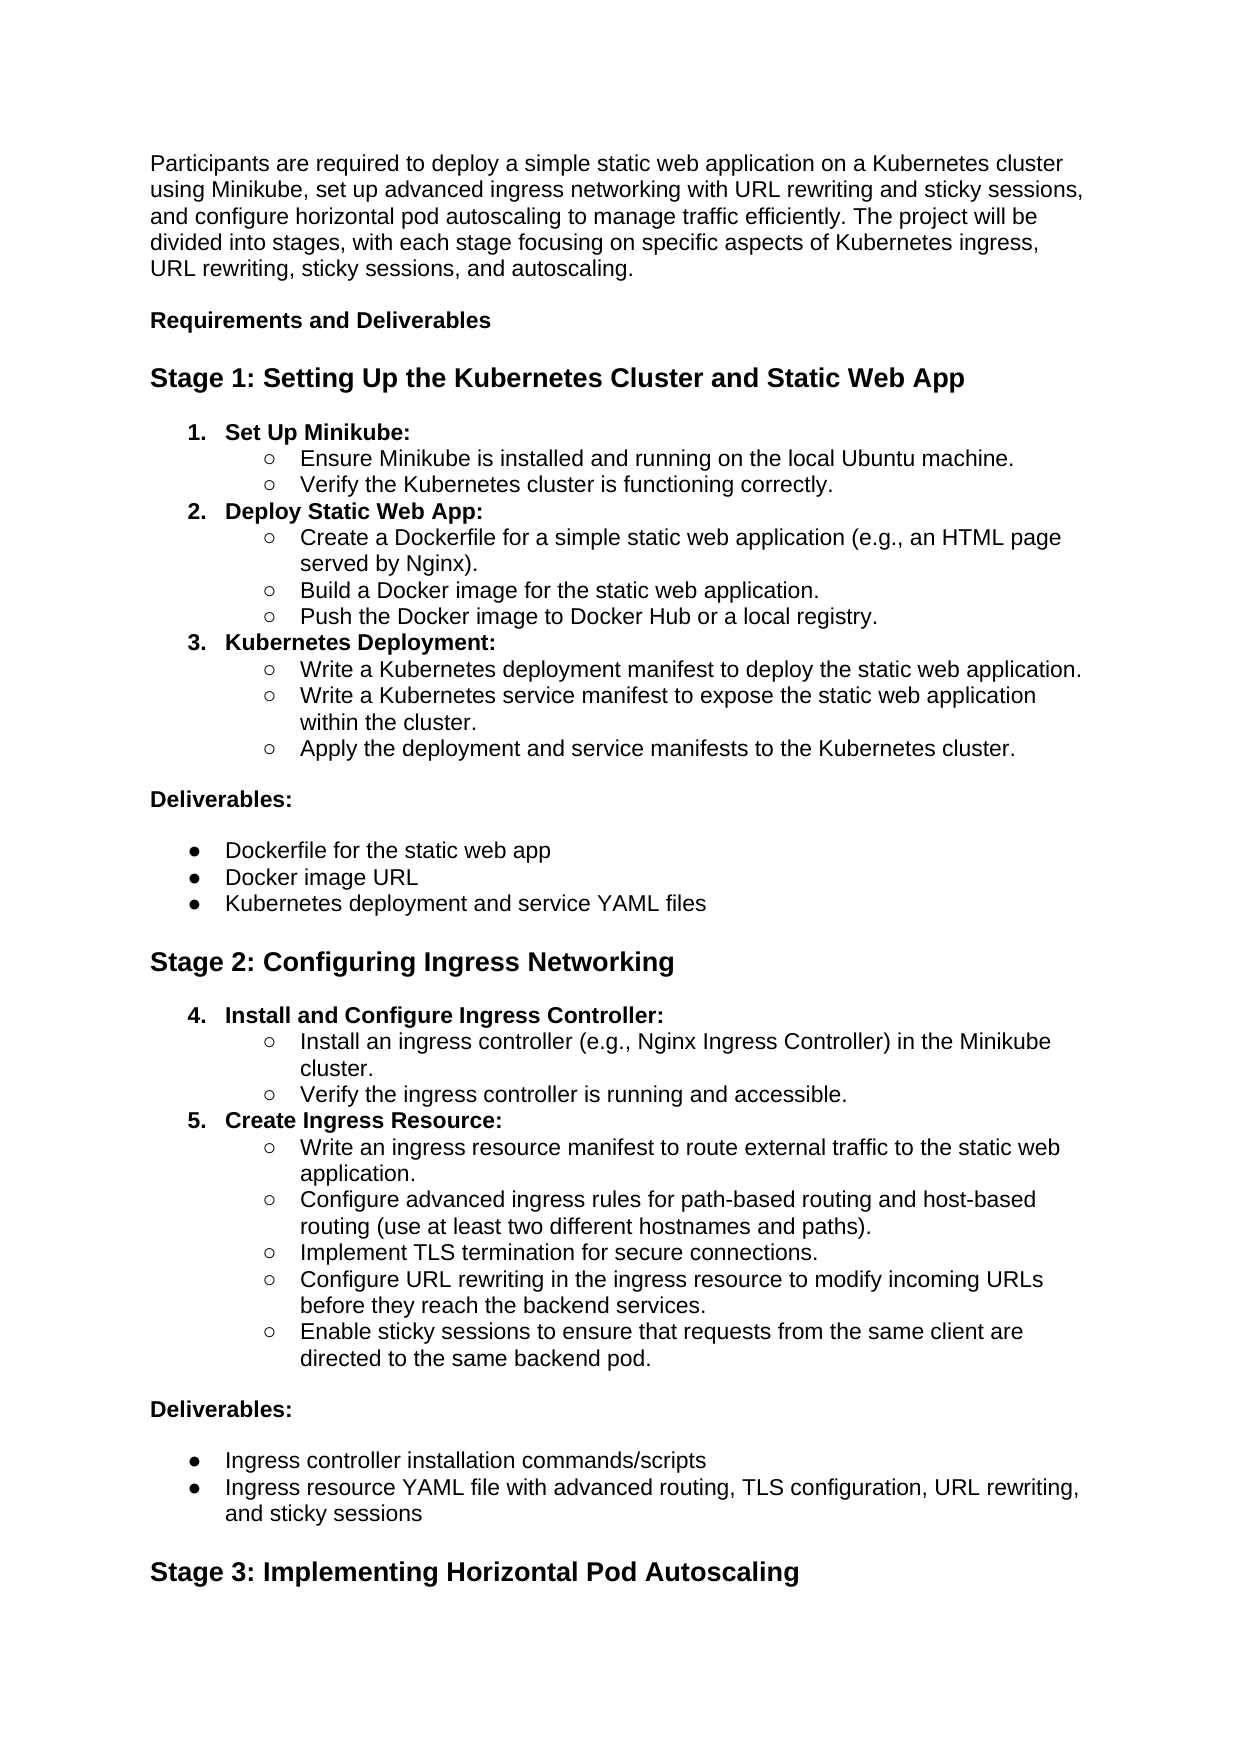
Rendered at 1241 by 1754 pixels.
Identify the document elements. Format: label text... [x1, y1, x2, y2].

subtitle Stage 1: Setting Up the Kubernetes Cluster and Static Web App [150, 362, 1090, 393]
list Set Up Minikube: [187, 418, 1090, 445]
subtitle Stage 2: Configuring Ingress Networking [150, 946, 1090, 977]
list Ensure Minikube is installed and running on the local Ubuntu machine. [262, 445, 1090, 471]
text Participants are required to deploy a simple static web application on a Kubernetes cluster using Minikube, set up advanced ingress networking with URL rewriting and sticky sessions, and configure horizontal pod autoscaling to manage traffic efficiently. The project will be divided into stages, with each stage focusing on specific aspects of Kubernetes ingress, URL rewriting, sticky sessions, and autoscaling. [150, 150, 1090, 282]
list Configure URL rewriting in the ingress resource to modify incoming URLs before they reach the backend services. [262, 1266, 1090, 1318]
list Kubernetes Deployment: [187, 629, 1090, 656]
list Write a Kubernetes service manifest to expose the static web application within the cluster. [262, 682, 1090, 735]
list Build a Docker image for the static web application. [262, 577, 1090, 603]
text Deliverables: [150, 1396, 1090, 1422]
list Verify the ingress controller is running and accessible. [262, 1081, 1090, 1107]
list Ingress resource YAML file with advanced routing, TLS configuration, URL rewriting, and sticky sessions [187, 1474, 1090, 1526]
list Implement TLS termination for secure connections. [262, 1239, 1090, 1266]
list Install and Configure Ingress Controller: [187, 1002, 1090, 1028]
subtitle Requirements and Deliverables [150, 307, 1090, 333]
list Install an ingress controller (e.g., Nginx Ingress Controller) in the Minikube cluster. [262, 1028, 1090, 1081]
text Deliverables: [150, 786, 1090, 812]
list Write an ingress resource manifest to route external traffic to the static web application. [262, 1134, 1090, 1186]
list Ingress controller installation commands/scripts [187, 1447, 1090, 1474]
list Deploy Static Web App: [187, 498, 1090, 524]
list Create Ingress Resource: [187, 1107, 1090, 1134]
list Kubernetes deployment and service YAML files [187, 890, 1090, 917]
list Docker image URL [187, 864, 1090, 890]
list Write a Kubernetes deployment manifest to deploy the static web application. [262, 656, 1090, 682]
list Enable sticky sessions to ensure that requests from the same client are directed to the same backend pod. [262, 1318, 1090, 1371]
list Dockerfile for the static web app [187, 837, 1090, 864]
list Configure advanced ingress rules for path-based routing and host-based routing (use at least two different hostnames and paths). [262, 1186, 1090, 1239]
subtitle Stage 3: Implementing Horizontal Pod Autoscaling [150, 1556, 1090, 1587]
list Apply the deployment and service manifests to the Kubernetes cluster. [262, 735, 1090, 761]
list Create a Dockerfile for a simple static web application (e.g., an HTML page served by Nginx). [262, 524, 1090, 577]
list Verify the Kubernetes cluster is functioning correctly. [262, 471, 1090, 498]
list Push the Docker image to Docker Hub or a local registry. [262, 603, 1090, 629]
